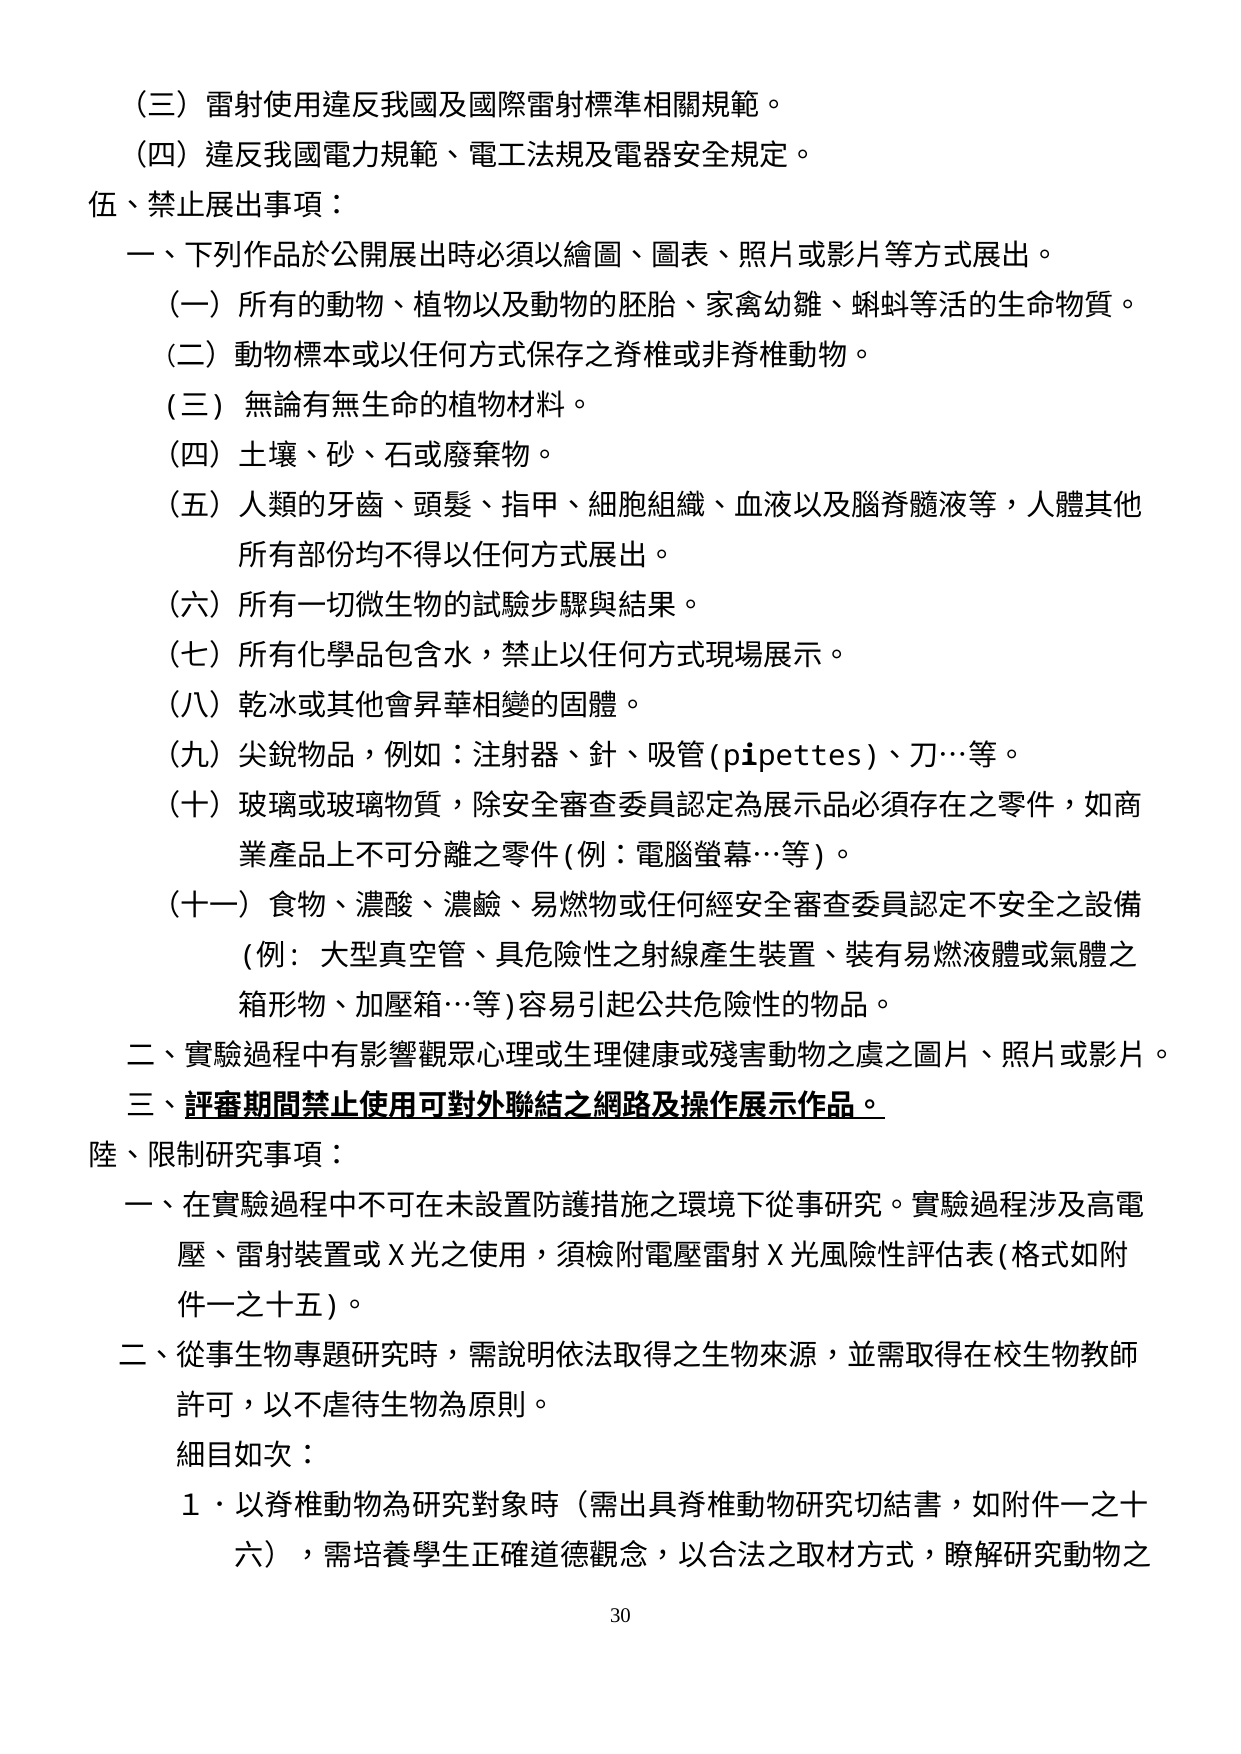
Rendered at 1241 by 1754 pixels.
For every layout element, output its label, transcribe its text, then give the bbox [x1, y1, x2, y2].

text （五）人類的牙齒、頭髮、指甲、細胞組織、血液以及腦脊髓液等，人體其他所有部份均不得以任何方式展出。 [151, 475, 1152, 575]
text １．以脊椎動物為研究對象時（需出具脊椎動物研究切結書，如附件一之十六），需培養學生正確道德觀念，以合法之取材方式，瞭解研究動物之 [176, 1475, 1152, 1575]
text （一）所有的動物、植物以及動物的胚胎、家禽幼雛、蝌蚪等活的生命物質。 [151, 275, 1152, 325]
text 陸、限制研究事項： [89, 1125, 1152, 1175]
text （十一）食物、濃酸、濃鹼、易燃物或任何經安全審查委員認定不安全之設備(例: 大型真空管、具危險性之射線產生裝置、裝有易燃液體或氣體之箱形物、加壓箱…等)容易引起公共危險性的物品。 [151, 875, 1152, 1025]
text （四）違反我國電力規範、電工法規及電器安全規定。 [118, 125, 1152, 175]
text 一、下列作品於公開展出時必須以繪圖、圖表、照片或影片等方式展出。 [126, 225, 1152, 275]
text （二）動物標本或以任何方式保存之脊椎或非脊椎動物。 [151, 325, 1152, 375]
text （六）所有一切微生物的試驗步驟與結果。 [151, 575, 1152, 625]
text 細目如次： [176, 1425, 1152, 1475]
text （四）土壤、砂、石或廢棄物。 [151, 425, 1152, 475]
text （十）玻璃或玻璃物質，除安全審查委員認定為展示品必須存在之零件，如商業產品上不可分離之零件(例：電腦螢幕…等)。 [151, 775, 1152, 875]
text (三) 無論有無生命的植物材料。 [162, 375, 1152, 425]
text （八）乾冰或其他會昇華相變的固體。 [151, 675, 1152, 725]
text （七）所有化學品包含水，禁止以任何方式現場展示。 [151, 625, 1152, 675]
text 伍、禁止展出事項： [89, 175, 1152, 225]
text 二、從事生物專題研究時，需說明依法取得之生物來源，並需取得在校生物教師許可，以不虐待生物為原則。 [118, 1325, 1152, 1425]
text （九）尖銳物品，例如：注射器、針、吸管(pipettes)、刀…等。 [151, 725, 1152, 775]
text （三）雷射使用違反我國及國際雷射標準相關規範。 [118, 75, 1152, 125]
text 三、評審期間禁止使用可對外聯結之網路及操作展示作品。 [126, 1075, 1152, 1125]
text 二、實驗過程中有影響觀眾心理或生理健康或殘害動物之虞之圖片、照片或影片。 [126, 1025, 1152, 1075]
text 一、在實驗過程中不可在未設置防護措施之環境下從事研究。實驗過程涉及高電壓、雷射裝置或X光之使用，須檢附電壓雷射X光風險性評估表(格式如附件一之十五)。 [89, 1175, 1152, 1325]
